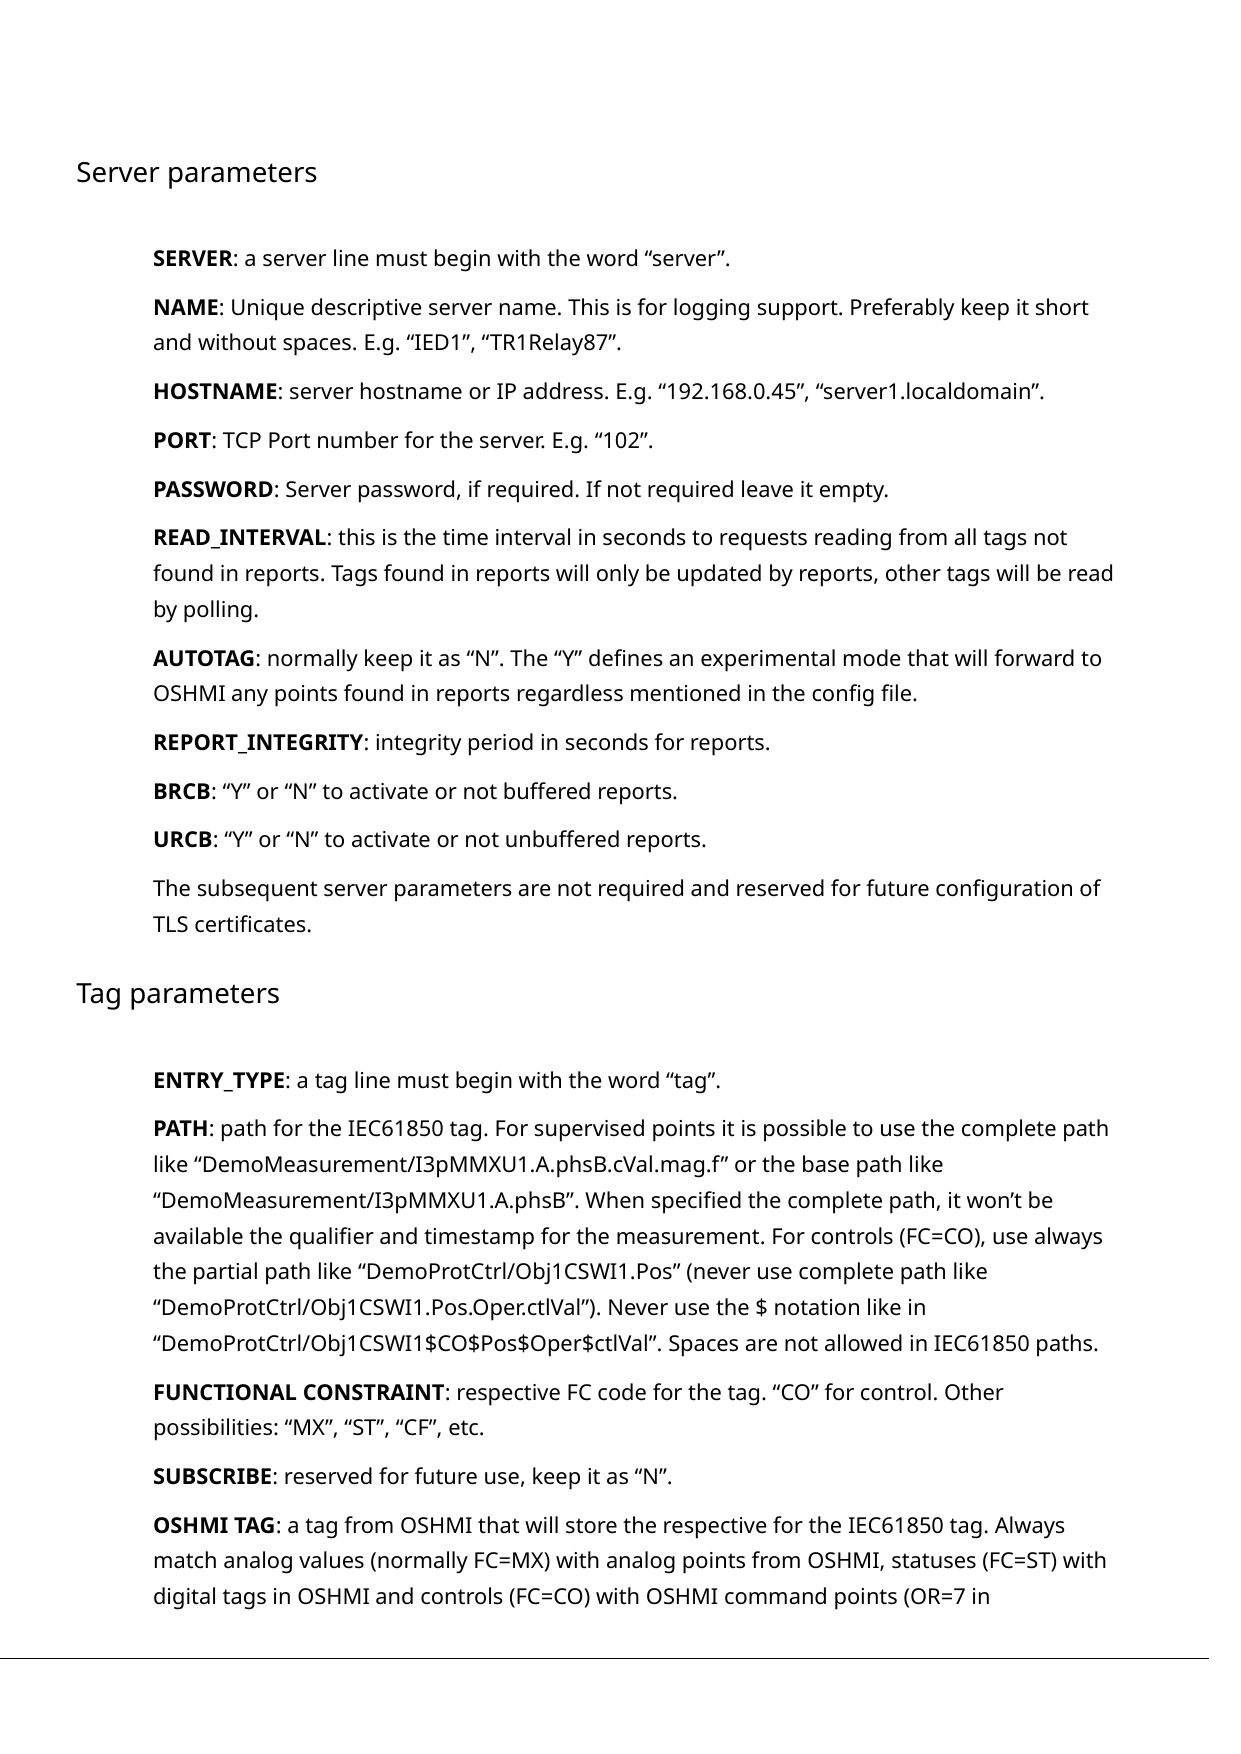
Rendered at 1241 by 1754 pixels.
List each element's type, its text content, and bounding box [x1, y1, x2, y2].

text PATH: path for the IEC61850 tag. For supervised points it is possible to use the complete path like “DemoMeasurement/I3pMMXU1.A.phsB.cVal.mag.f” or the base path like “DemoMeasurement/I3pMMXU1.A.phsB”. When specified the complete path, it won’t be available the qualifier and timestamp for the measurement. For controls (FC=CO), use always the partial path like “DemoProtCtrl/Obj1CSWI1.Pos” (never use complete path like “DemoProtCtrl/Obj1CSWI1.Pos.Oper.ctlVal”). Never use the $ notation like in “DemoProtCtrl/Obj1CSWI1$CO$Pos$Oper$ctlVal”. Spaces are not allowed in IEC61850 paths. [153, 1113, 1122, 1358]
text NAME: Unique descriptive server name. This is for logging support. Preferably keep it short and without spaces. E.g. “IED1”, “TR1Relay87”. [153, 292, 1122, 357]
text PASSWORD: Server password, if required. If not required leave it empty. [153, 473, 1122, 503]
text The subsequent server parameters are not required and reserved for future configuration of TLS certificates. [153, 873, 1122, 939]
text OSHMI TAG: a tag from OSHMI that will store the respective for the IEC61850 tag. Always match analog values (normally FC=MX) with analog points from OSHMI, statuses (FC=ST) with digital tags in OSHMI and controls (FC=CO) with OSHMI command points (OR=7 in [153, 1510, 1122, 1611]
text BRCB: “Y” or “N” to activate or not buffered reports. [153, 776, 1122, 806]
text REPORT_INTEGRITY: integrity period in seconds for reports. [153, 727, 1122, 757]
text SUBSCRIBE: reserved for future use, keep it as “N”. [153, 1461, 1122, 1491]
text SERVER: a server line must begin with the word “server”. [153, 243, 1122, 273]
subtitle Server parameters [70, 146, 1122, 224]
text HOSTNAME: server hostname or IP address. E.g. “192.168.0.45”, “server1.localdomain”. [153, 376, 1122, 406]
text FUNCTIONAL CONSTRAINT: respective FC code for the tag. “CO” for control. Other possibilities: “MX”, “ST”, “CF”, etc. [153, 1377, 1122, 1442]
text READ_INTERVAL: this is the time interval in seconds to requests reading from all tags not found in reports. Tags found in reports will only be updated by reports, other tags will be read by polling. [153, 522, 1122, 623]
subtitle Tag parameters [70, 968, 1122, 1046]
text AUTOTAG: normally keep it as “N”. The “Y” defines an experimental mode that will forward to OSHMI any points found in reports regardless mentioned in the config file. [153, 642, 1122, 708]
text PORT: TCP Port number for the server. E.g. “102”. [153, 425, 1122, 454]
text URCB: “Y” or “N” to activate or not unbuffered reports. [153, 824, 1122, 854]
text ENTRY_TYPE: a tag line must begin with the word “tag”. [153, 1065, 1122, 1094]
